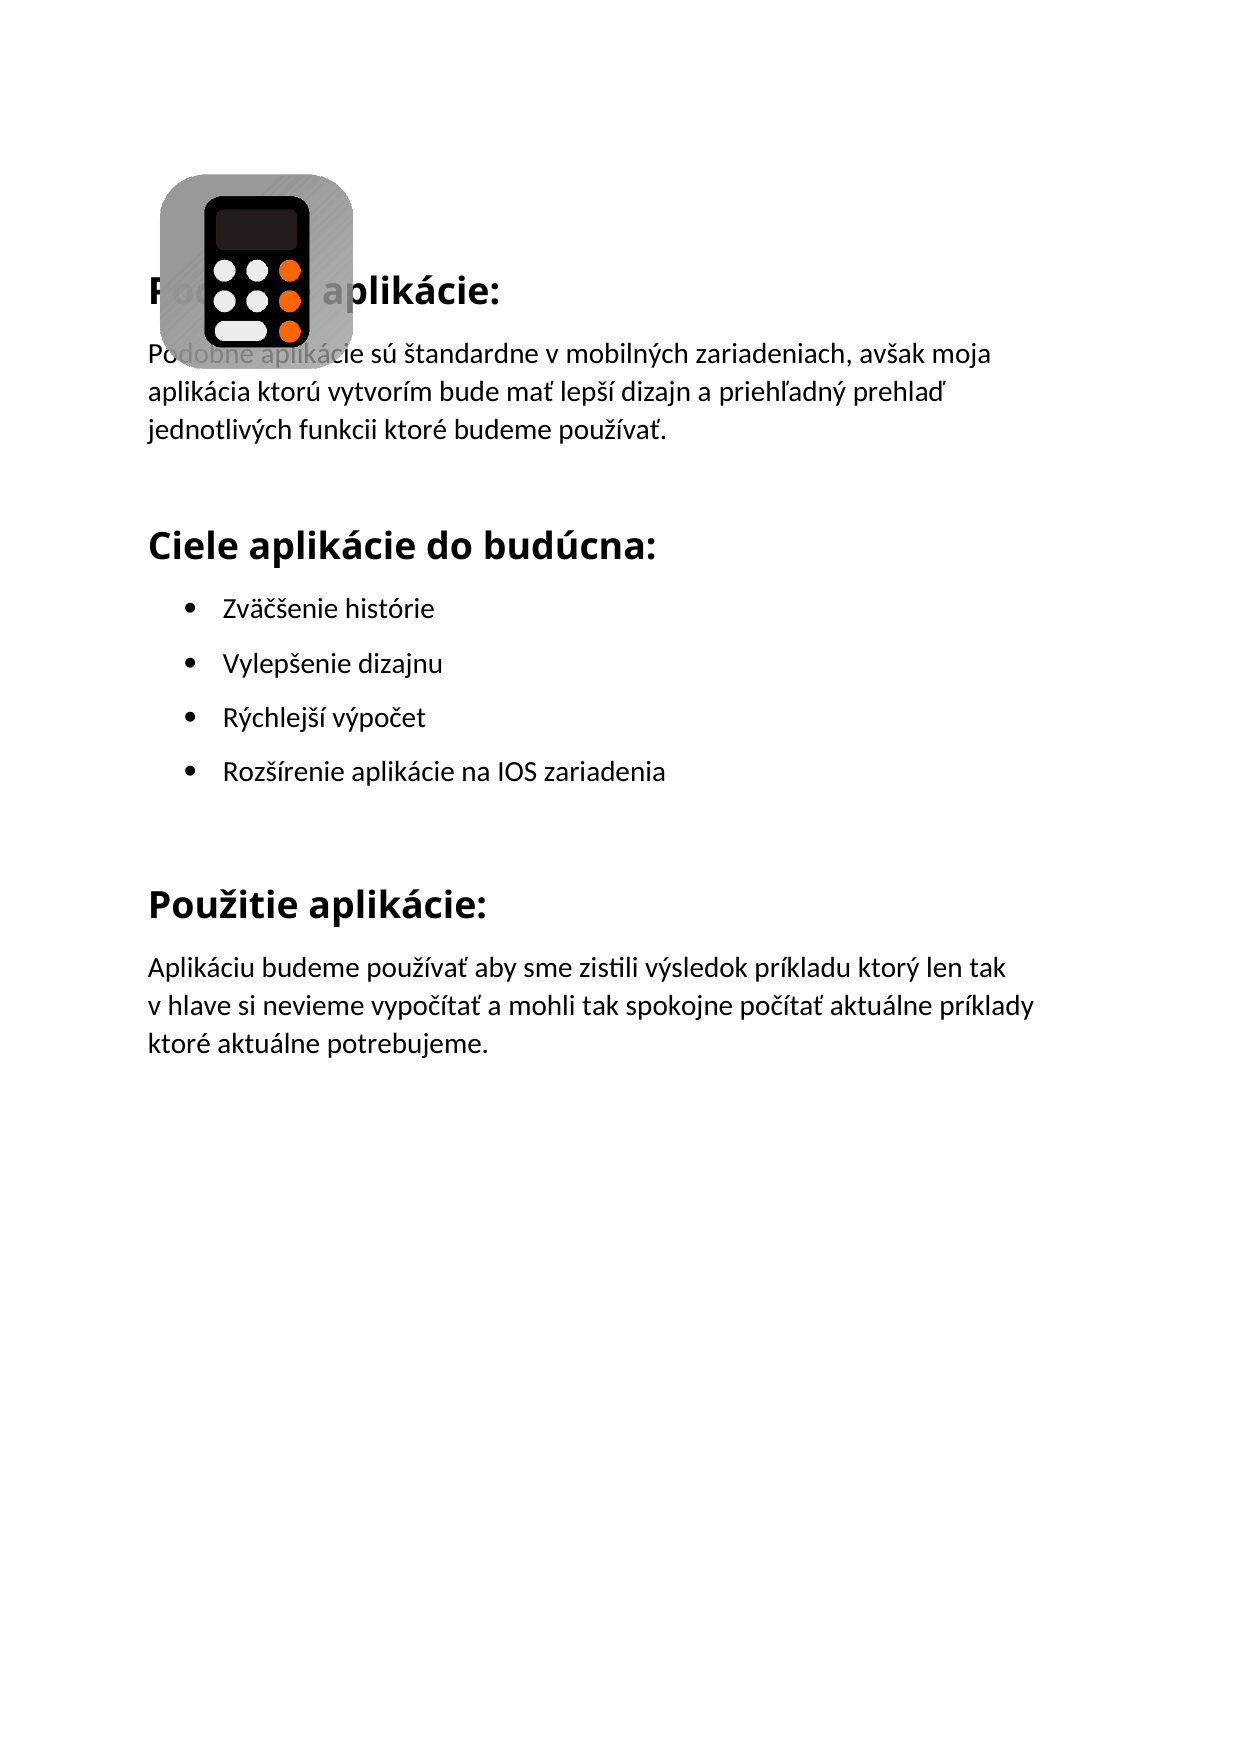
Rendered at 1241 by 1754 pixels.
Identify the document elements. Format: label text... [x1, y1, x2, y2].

list Vylepšenie dizajnu [185, 645, 1093, 680]
text Podobné aplikácie: [353, 265, 1093, 316]
list Zväčšenie histórie [185, 590, 1093, 626]
text Ciele aplikácie do budúcna: [148, 519, 1093, 571]
list Rozšírenie aplikácie na IOS zariadenia [185, 753, 1093, 789]
text Podobné aplikácie: [148, 265, 159, 316]
text Aplikáciu budeme používať aby sme zistili výsledok príkladu ktorý len tak v hlave si nevieme vypočítať a mohli tak spokojne počítať aktuálne príklady ktoré aktuálne potrebujeme. [148, 949, 1093, 1060]
text Podobné aplikácie sú štandardne v mobilných zariadeniach, avšak moja aplikácia ktorú vytvorím bude mať lepší dizajn a priehľadný prehlaď jednotlivých funkcii ktoré budeme používať. [148, 335, 1093, 446]
list Rýchlejší výpočet [185, 699, 1093, 735]
text Použitie aplikácie: [148, 878, 1093, 929]
